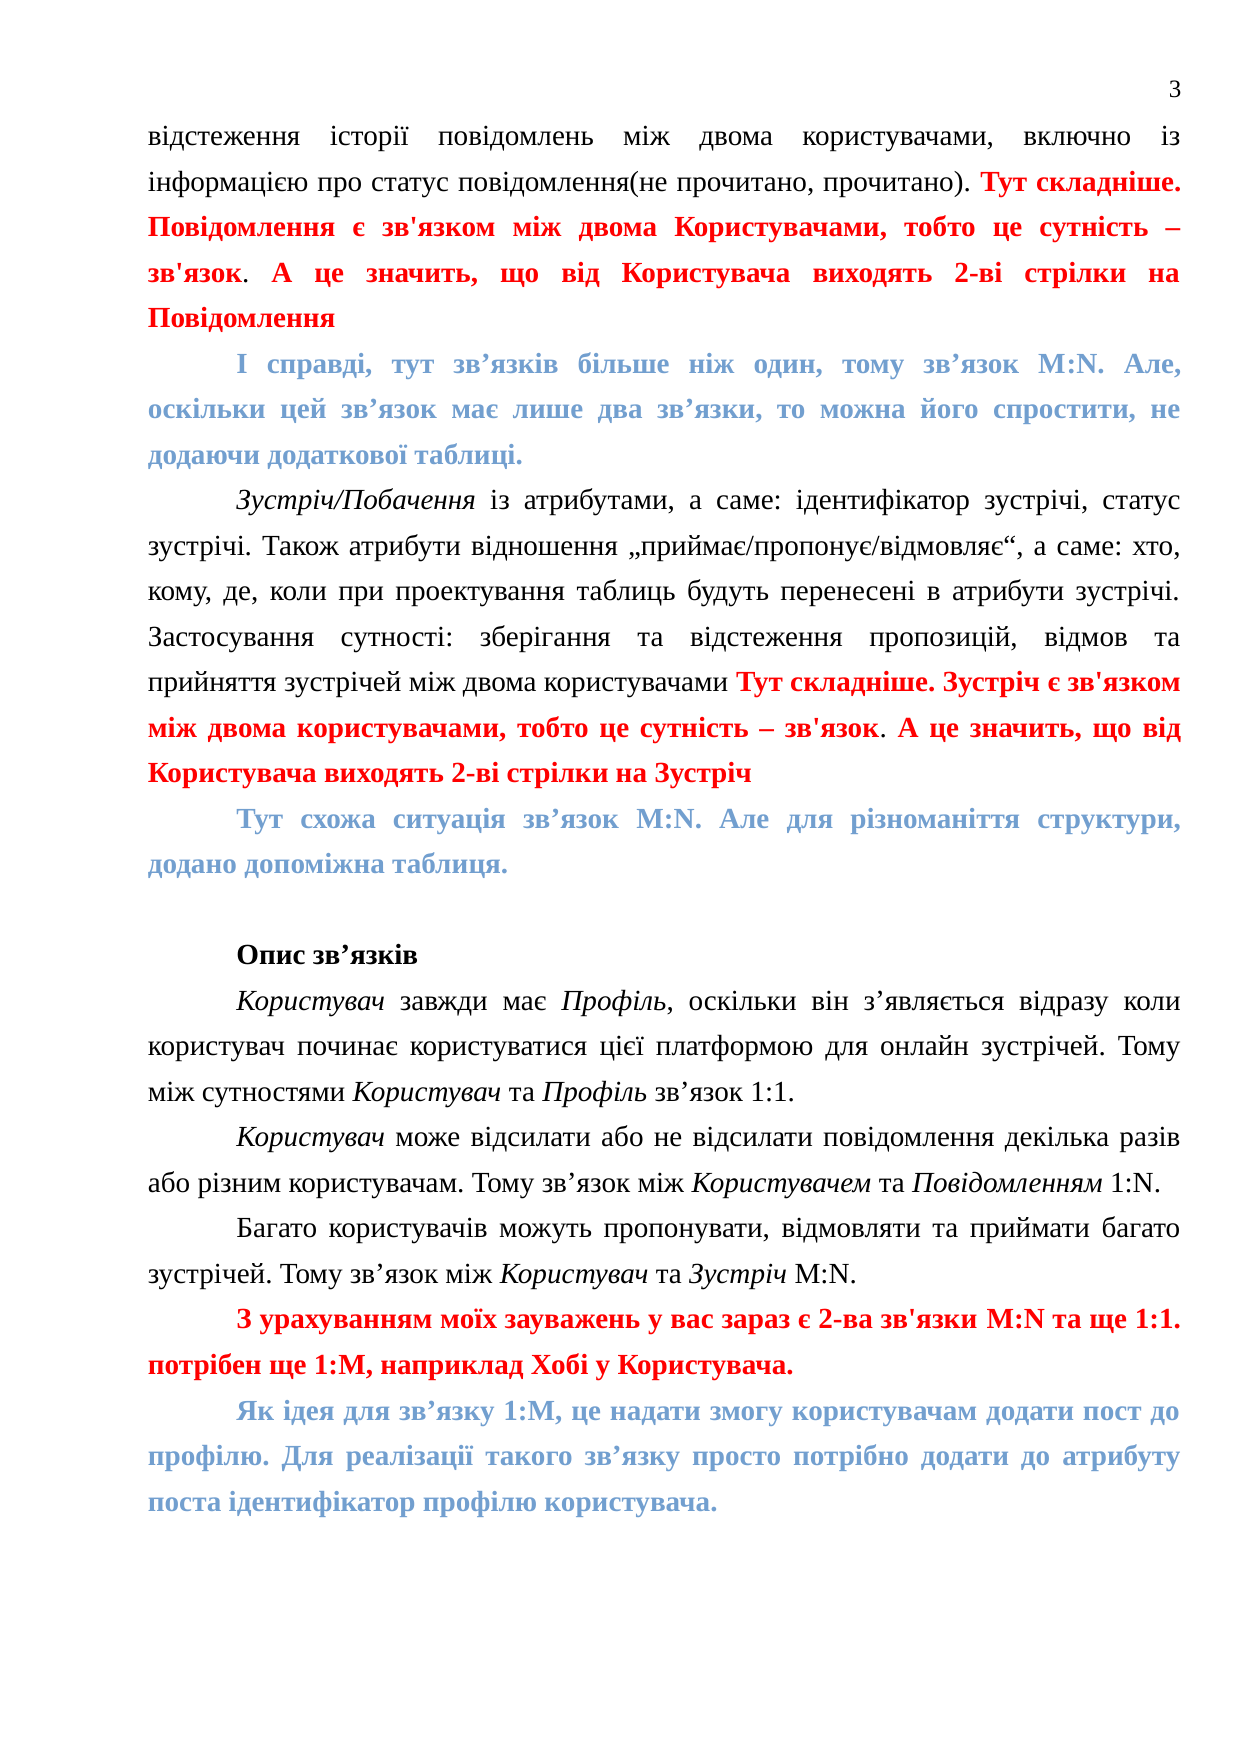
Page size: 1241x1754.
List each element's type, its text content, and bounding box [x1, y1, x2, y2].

text Зустріч/Побачення із атрибутами, а саме: ідентифікатор зустрічі, статус зустрічі. Також атрибути відношення „приймає/пропонує/відмовляє“, а саме: хто, кому, де, коли при проектування таблиць будуть перенесені в атрибути зустрічі. Застосування сутності: зберігання та відстеження пропозицій, відмов та прийняття зустрічей між двома користувачами Тут складніше. Зустріч є зв'язком між двома користувачами, тобто це сутність – зв'язок. А це значить, що від Користувача виходять 2-ві стрілки на Зустріч [148, 482, 1181, 789]
text Як ідея для зв’язку 1:M, це надати змогу користувачам додати пост до профілю. Для реалізації такого зв’язку просто потрібно додати до атрибуту поста ідентифікатор профілю користувача. [148, 1393, 1181, 1517]
text І справді, тут зв’язків більше ніж один, тому зв’язок M:N. Але, оскільки цей зв’язок має лише два зв’язки, то можна його спростити, не додаючи додаткової таблиці. [148, 346, 1181, 470]
text З урахуванням моїх зауважень у вас зараз є 2-ва зв'язки M:N та ще 1:1. потрібен ще 1:M, наприклад Хобі у Користувача. [148, 1302, 1181, 1381]
text Тут схожа ситуація зв’язок M:N. Але для різноманіття структури, додано допоміжна таблиця. [148, 801, 1181, 880]
text Опис зв’язків [148, 937, 1181, 971]
text Користувач може відсилати або не відсилати повідомлення декілька разів або різним користувачам. Тому зв’язок між Користувачем та Повідомленням 1:N. [148, 1119, 1181, 1199]
text відстеження історії повідомлень між двома користувачами, включно із інформацією про статус повідомлення(не прочитано, прочитано). Тут складніше. Повідомлення є зв'язком між двома Користувачами, тобто це сутність – зв'язок. А це значить, що від Користувача виходять 2-ві стрілки на Повідомлення [148, 118, 1181, 334]
text Багато користувачів можуть пропонувати, відмовляти та приймати багато зустрічей. Тому зв’язок між Користувач та Зустріч M:N. [148, 1211, 1181, 1290]
text Користувач завжди має Профіль, оскільки він з’являється відразу коли користувач починає користуватися цієї платформою для онлайн зустрічей. Тому між сутностями Користувач та Профіль зв’язок 1:1. [148, 983, 1181, 1108]
